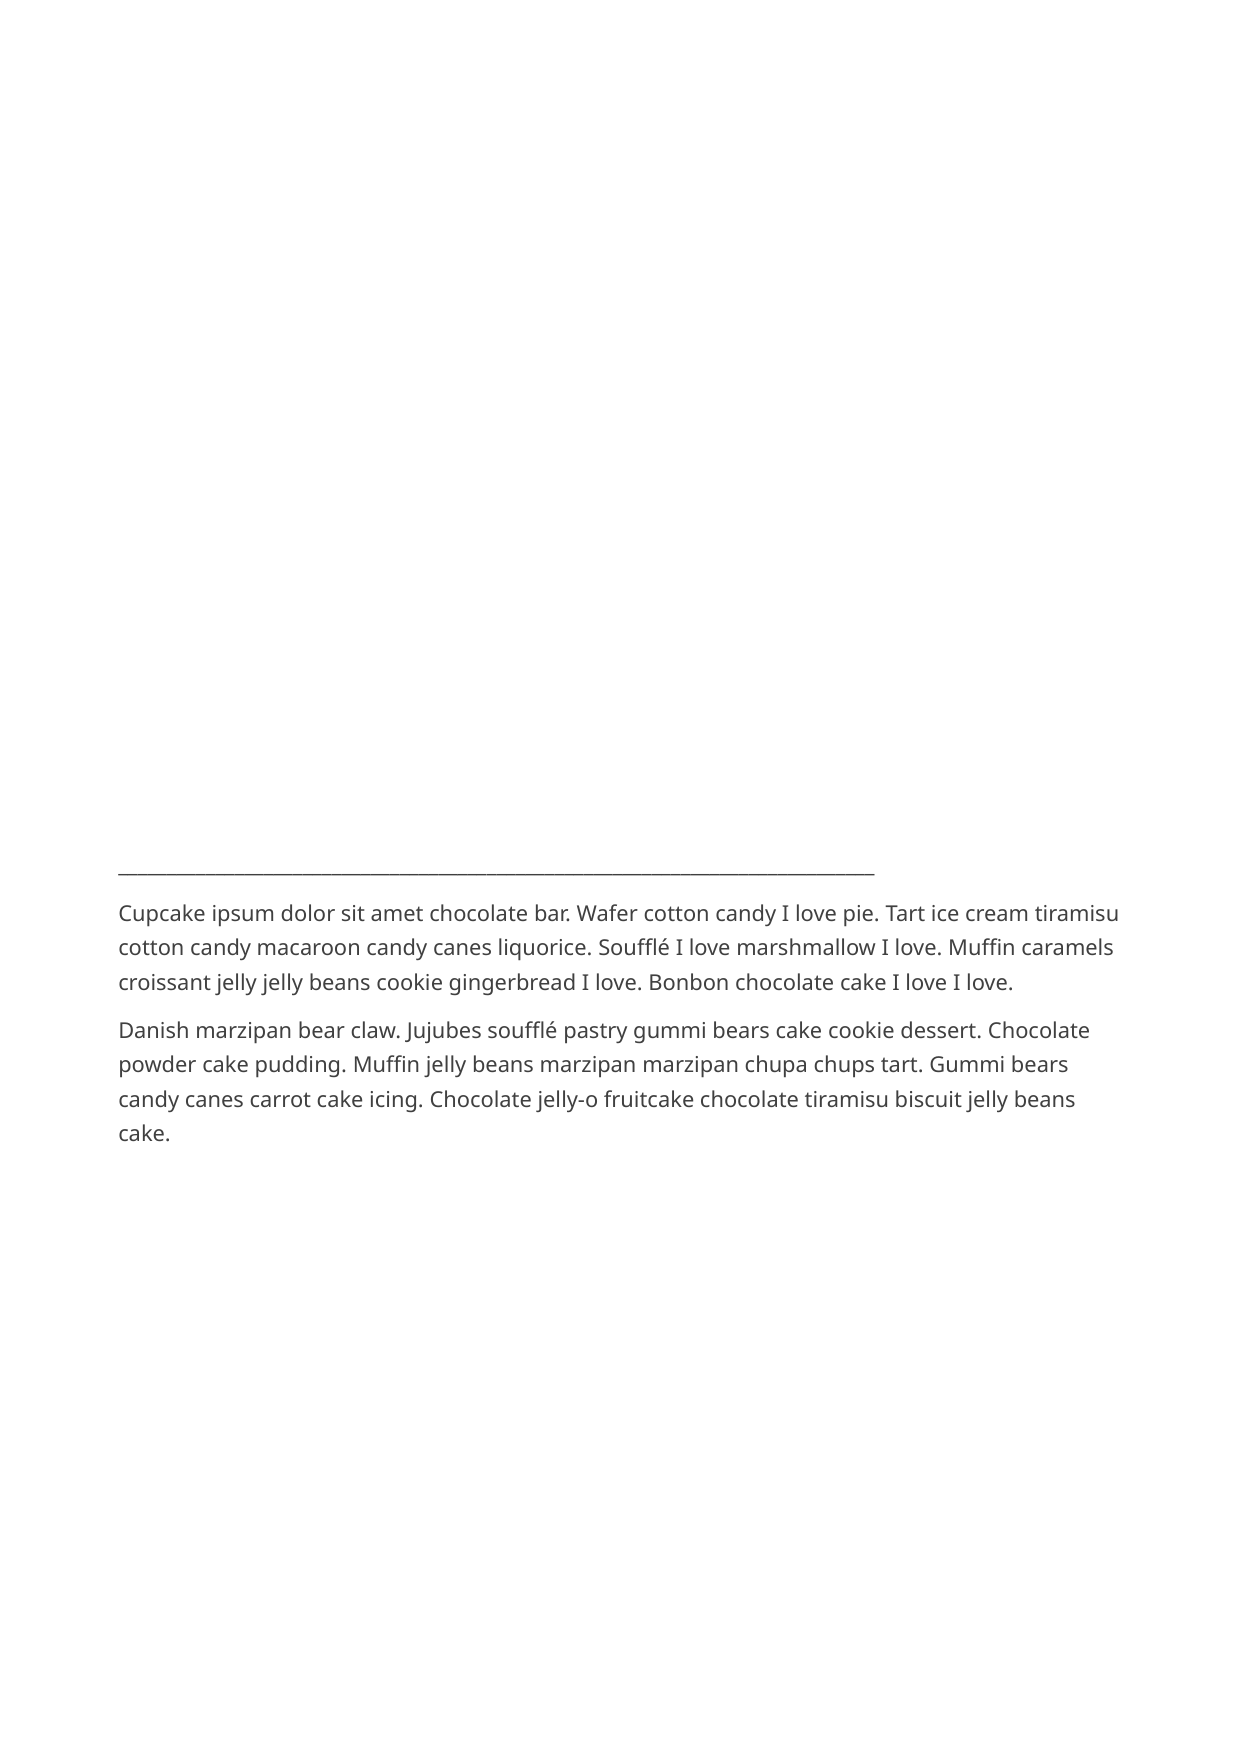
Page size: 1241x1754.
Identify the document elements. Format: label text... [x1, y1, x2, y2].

text Danish marzipan bear claw. Jujubes soufflé pastry gummi bears cake cookie dessert. Chocolate powder cake pudding. Muffin jelly beans marzipan marzipan chupa chups tart. Gummi bears candy canes carrot cake icing. Chocolate jelly-o fruitcake chocolate tiramisu biscuit jelly beans cake. [118, 1015, 1122, 1147]
text Cupcake ipsum dolor sit amet chocolate bar. Wafer cotton candy I love pie. Tart ice cream tiramisu cotton candy macaroon candy canes liquorice. Soufflé I love marshmallow I love. Muffin caramels croissant jelly jelly beans cookie gingerbread I love. Bonbon chocolate cake I love I love. [118, 898, 1122, 996]
text ______________________________________________________________________________ [118, 849, 1122, 879]
